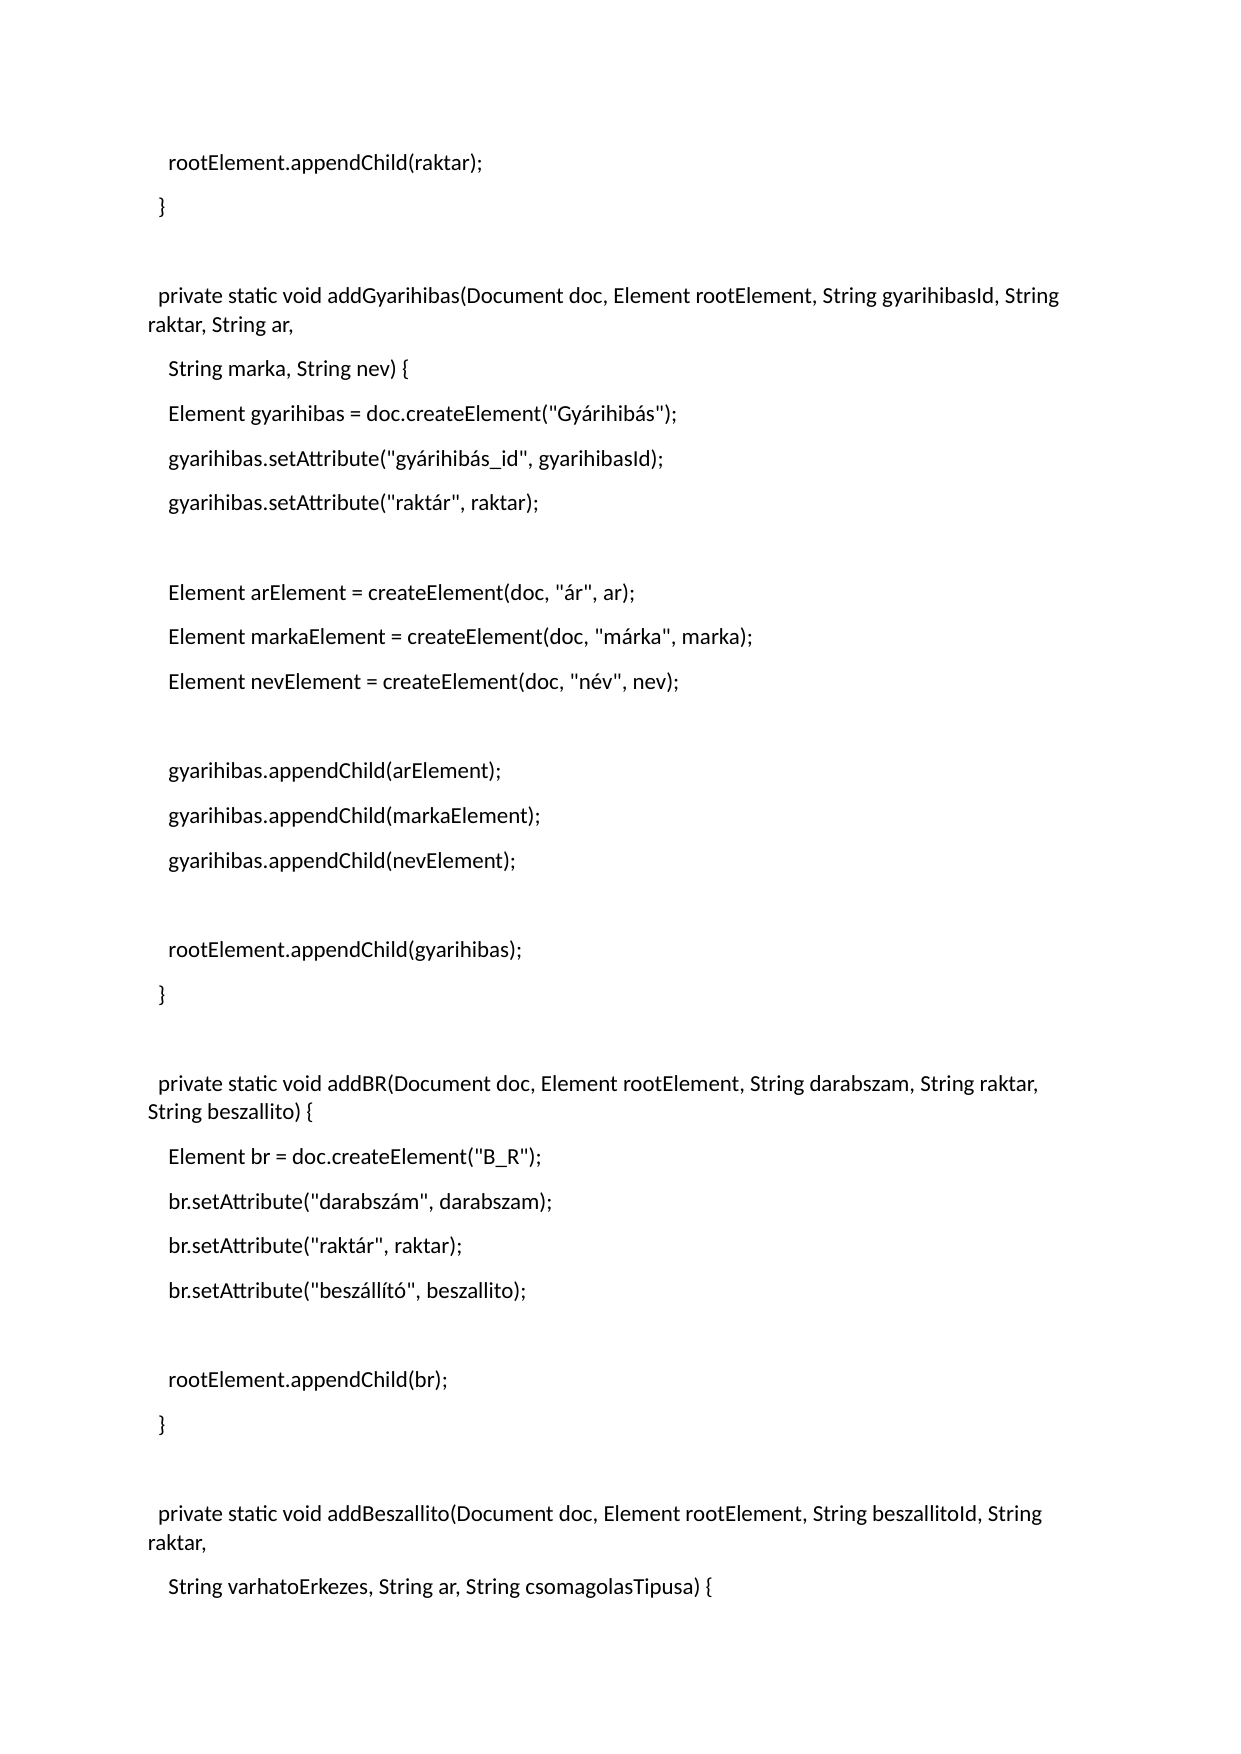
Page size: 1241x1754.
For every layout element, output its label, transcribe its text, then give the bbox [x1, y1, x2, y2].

text String varhatoErkezes, String ar, String csomagolasTipusa) { [148, 1572, 1093, 1600]
text rootElement.appendChild(raktar); [148, 148, 1093, 176]
text Element br = doc.createElement("B_R"); [148, 1142, 1093, 1170]
text private static void addBeszallito(Document doc, Element rootElement, String beszallitoId, String raktar, [148, 1499, 1093, 1556]
text Element nevElement = createElement(doc, "név", nev); [148, 667, 1093, 695]
text } [148, 980, 1093, 1008]
text } [148, 1410, 1093, 1438]
text gyarihibas.setAttribute("raktár", raktar); [148, 488, 1093, 516]
text Element markaElement = createElement(doc, "márka", marka); [148, 622, 1093, 651]
text String marka, String nev) { [148, 354, 1093, 382]
text gyarihibas.appendChild(nevElement); [148, 846, 1093, 874]
text private static void addBR(Document doc, Element rootElement, String darabszam, String raktar, String beszallito) { [148, 1069, 1093, 1125]
text Element arElement = createElement(doc, "ár", ar); [148, 578, 1093, 606]
text Element gyarihibas = doc.createElement("Gyárihibás"); [148, 399, 1093, 427]
text } [148, 192, 1093, 220]
text gyarihibas.appendChild(arElement); [148, 757, 1093, 784]
text private static void addGyarihibas(Document doc, Element rootElement, String gyarihibasId, String raktar, String ar, [148, 282, 1093, 338]
text br.setAttribute("darabszám", darabszam); [148, 1187, 1093, 1215]
text rootElement.appendChild(br); [148, 1366, 1093, 1393]
text br.setAttribute("beszállító", beszallito); [148, 1276, 1093, 1304]
text gyarihibas.appendChild(markaElement); [148, 801, 1093, 829]
text gyarihibas.setAttribute("gyárihibás_id", gyarihibasId); [148, 444, 1093, 472]
text br.setAttribute("raktár", raktar); [148, 1231, 1093, 1259]
text rootElement.appendChild(gyarihibas); [148, 935, 1093, 963]
